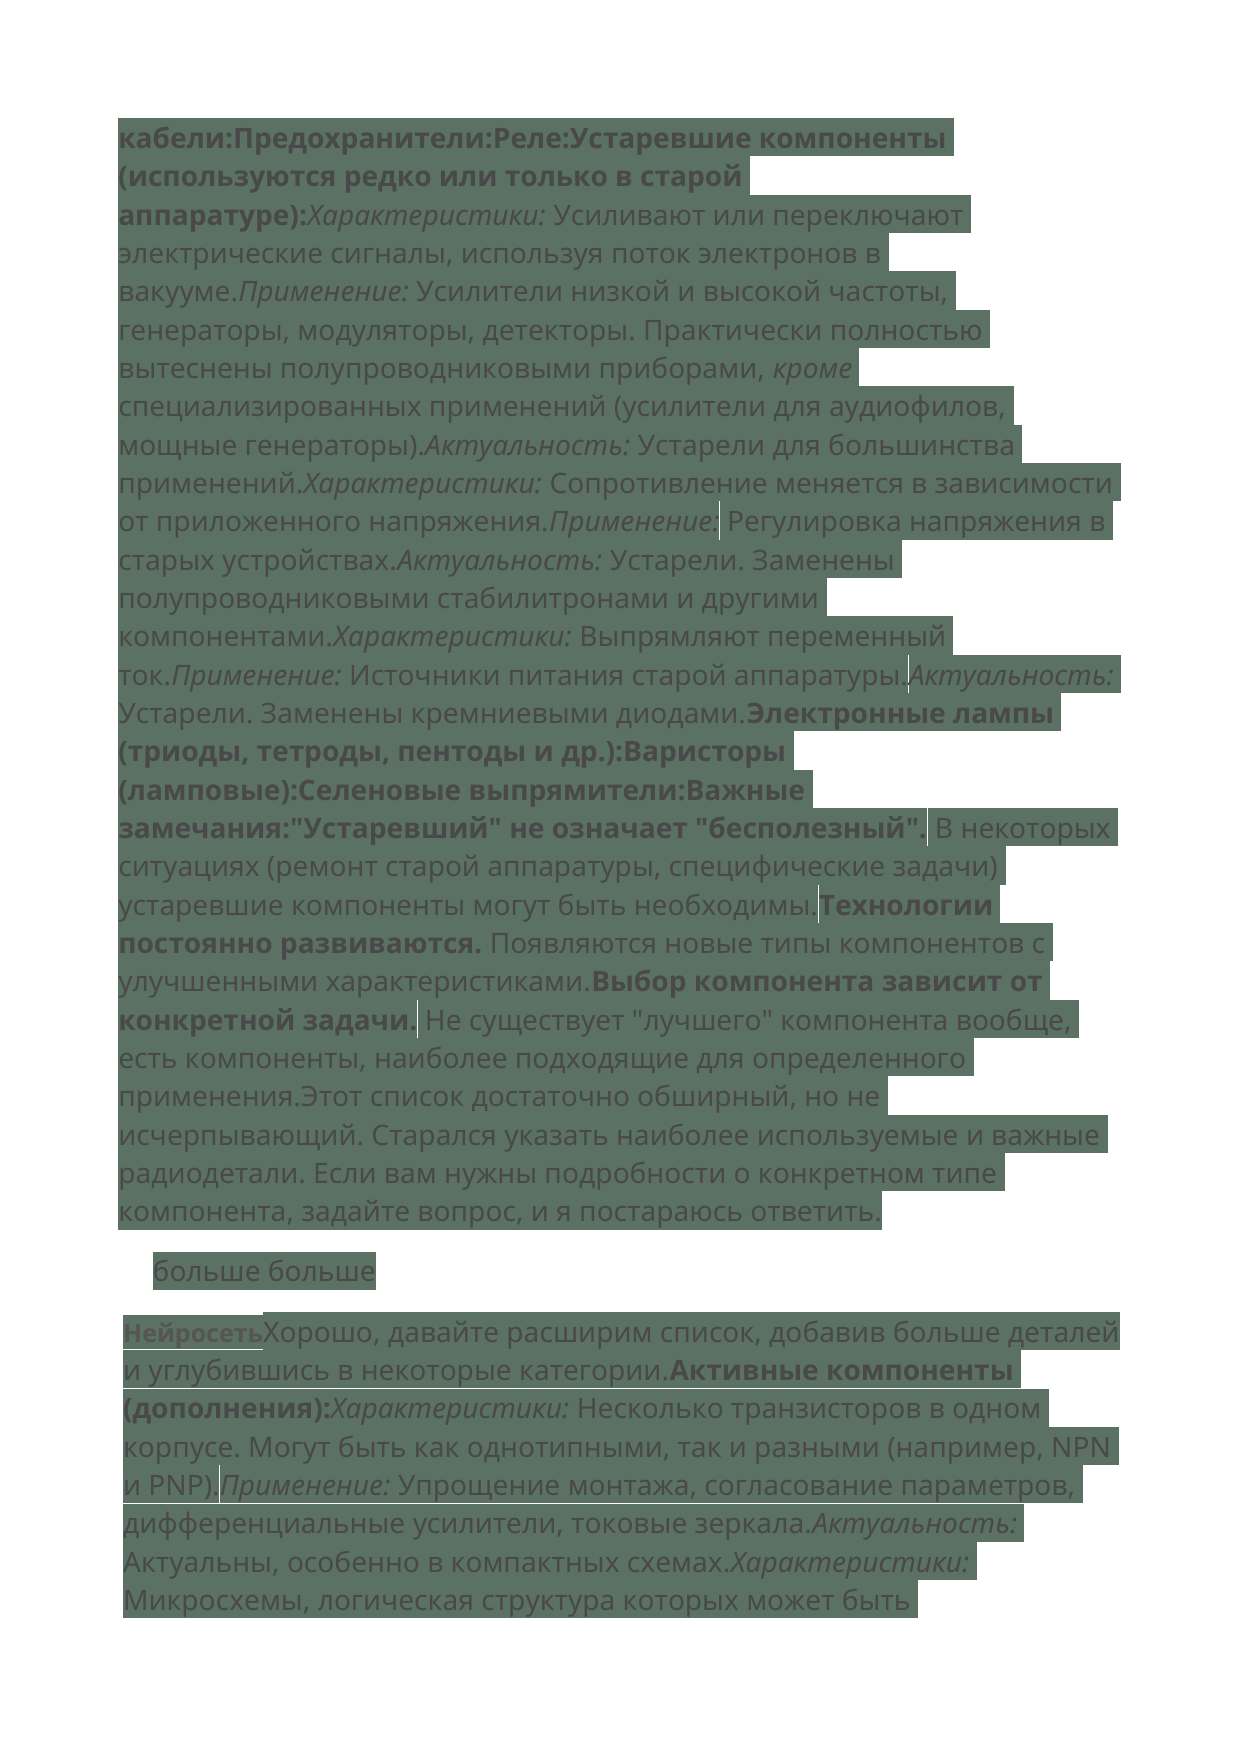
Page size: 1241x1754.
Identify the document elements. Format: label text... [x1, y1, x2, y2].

text больше больше [152, 1252, 1088, 1290]
text кабели:Предохранители:Реле:Устаревшие компоненты (используются редко или только в старой аппаратуре):Характеристики: Усиливают или переключают электрические сигналы, используя поток электронов в вакууме.Применение: Усилители низкой и высокой частоты, генераторы, модуляторы, детекторы. Практически полностью вытеснены полупроводниковыми приборами, кроме специализированных применений (усилители для аудиофилов, мощные генераторы).Актуальность: Устарели для большинства применений.Характеристики: Сопротивление меняется в зависимости от приложенного напряжения.Применение: Регулировка напряжения в старых устройствах.Актуальность: Устарели. Заменены полупроводниковыми стабилитронами и другими компонентами.Характеристики: Выпрямляют переменный ток.Применение: Источники питания старой аппаратуры.Актуальность: Устарели. Заменены кремниевыми диодами.Электронные лампы (триоды, тетроды, пентоды и др.):Варисторы (ламповые):Селеновые выпрямители:Важные замечания:"Устаревший" не означает "бесполезный". В некоторых ситуациях (ремонт старой аппаратуры, специфические задачи) устаревшие компоненты могут быть необходимы.Технологии постоянно развиваются. Появляются новые типы компонентов с улучшенными характеристиками.Выбор компонента зависит от конкретной задачи. Не существует "лучшего" компонента вообще, есть компоненты, наиболее подходящие для определенного применения.Этот список достаточно обширный, но не исчерпывающий. Старался указать наиболее используемые и важные радиодетали. Если вам нужны подробности о конкретном типе компонента, задайте вопрос, и я постараюсь ответить. [118, 118, 1122, 1230]
text НейросетьХорошо, давайте расширим список, добавив больше деталей и углубившись в некоторые категории.Активные компоненты (дополнения):Характеристики: Несколько транзисторов в одном корпусе. Могут быть как однотипными, так и разными (например, NPN и PNP).Применение: Упрощение монтажа, согласование параметров, дифференциальные усилители, токовые зеркала.Актуальность: Актуальны, особенно в компактных схемах.Характеристики: Микросхемы, логическая структура которых может быть [123, 1312, 1122, 1618]
